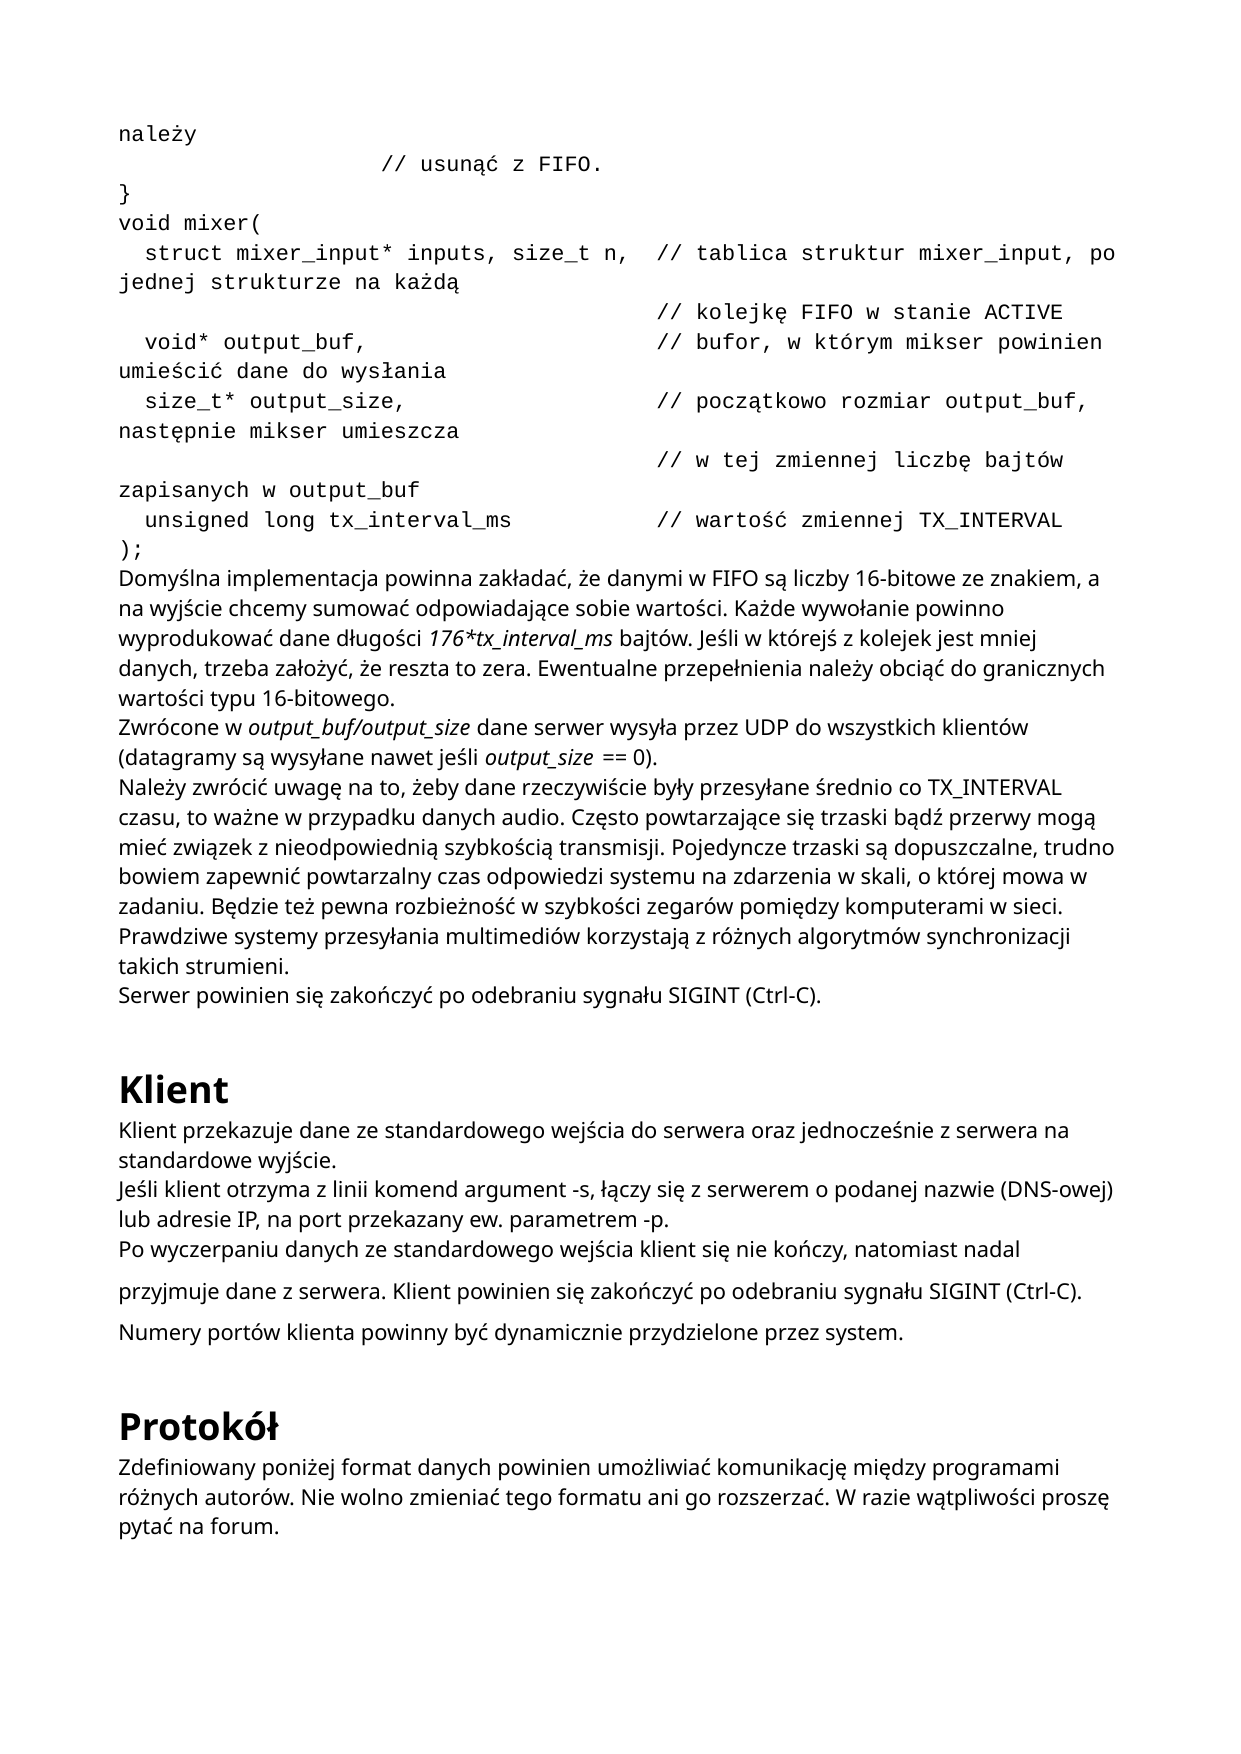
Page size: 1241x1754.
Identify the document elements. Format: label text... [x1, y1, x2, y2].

text Serwer powinien się zakończyć po odebraniu sygnału SIGINT (Ctrl-C). [118, 981, 1122, 1010]
text Domyślna implementacja powinna zakładać, że danymi w FIFO są liczby 16-bitowe ze znakiem, a na wyjście chcemy sumować odpowiadające sobie wartości. Każde wywołanie powinno wyprodukować dane długości 176*tx_interval_ms bajtów. Jeśli w którejś z kolejek jest mniej danych, trzeba założyć, że reszta to zera. Ewentualne przepełnienia należy obciąć do granicznych wartości typu 16-bitowego. [118, 563, 1122, 712]
text void mixer( struct mixer_input* inputs, size_t n, // tablica struktur mixer_input, po jednej strukturze na każdą // kolejkę FIFO w stanie ACTIVE void* output_buf, // bufor, w którym mikser powinien umieścić dane do wysłania size_t* output_size, // początkowo rozmiar output_buf, następnie mikser umieszcza // w tej zmiennej liczbę bajtów zapisanych w output_buf unsigned long tx_interval_ms // wartość zmiennej TX_INTERVAL ); [118, 207, 1122, 563]
text należy // usunąć z FIFO. } [118, 118, 1122, 207]
text Po wyczerpaniu danych ze standardowego wejścia klient się nie kończy, natomiast nadal przyjmuje dane z serwera. Klient powinien się zakończyć po odebraniu sygnału SIGINT (Ctrl-C). [118, 1234, 1122, 1306]
text Jeśli klient otrzyma z linii komend argument -s, łączy się z serwerem o podanej nazwie (DNS-owej) lub adresie IP, na port przekazany ew. parametrem -p. [118, 1174, 1122, 1234]
text Zwrócone w output_buf/output_size dane serwer wysyła przez UDP do wszystkich klientów (datagramy są wysyłane nawet jeśli output_size == 0). [118, 712, 1122, 772]
text Zdefiniowany poniżej format danych powinien umożliwiać komunikację między programami różnych autorów. Nie wolno zmieniać tego formatu ani go rozszerzać. W razie wątpliwości proszę pytać na forum. [118, 1452, 1122, 1541]
subtitle Klient [118, 1064, 1122, 1115]
text Klient przekazuje dane ze standardowego wejścia do serwera oraz jednocześnie z serwera na standardowe wyjście. [118, 1115, 1122, 1174]
text Należy zwrócić uwagę na to, żeby dane rzeczywiście były przesyłane średnio co TX_INTERVAL czasu, to ważne w przypadku danych audio. Często powtarzające się trzaski bądź przerwy mogą mieć związek z nieodpowiednią szybkością transmisji. Pojedyncze trzaski są dopuszczalne, trudno bowiem zapewnić powtarzalny czas odpowiedzi systemu na zdarzenia w skali, o której mowa w zadaniu. Będzie też pewna rozbieżność w szybkości zegarów pomiędzy komputerami w sieci. Prawdziwe systemy przesyłania multimediów korzystają z różnych algorytmów synchronizacji takich strumieni. [118, 772, 1122, 981]
subtitle Protokół [118, 1401, 1122, 1452]
text Numery portów klienta powinny być dynamicznie przydzielone przez system. [118, 1317, 1122, 1347]
